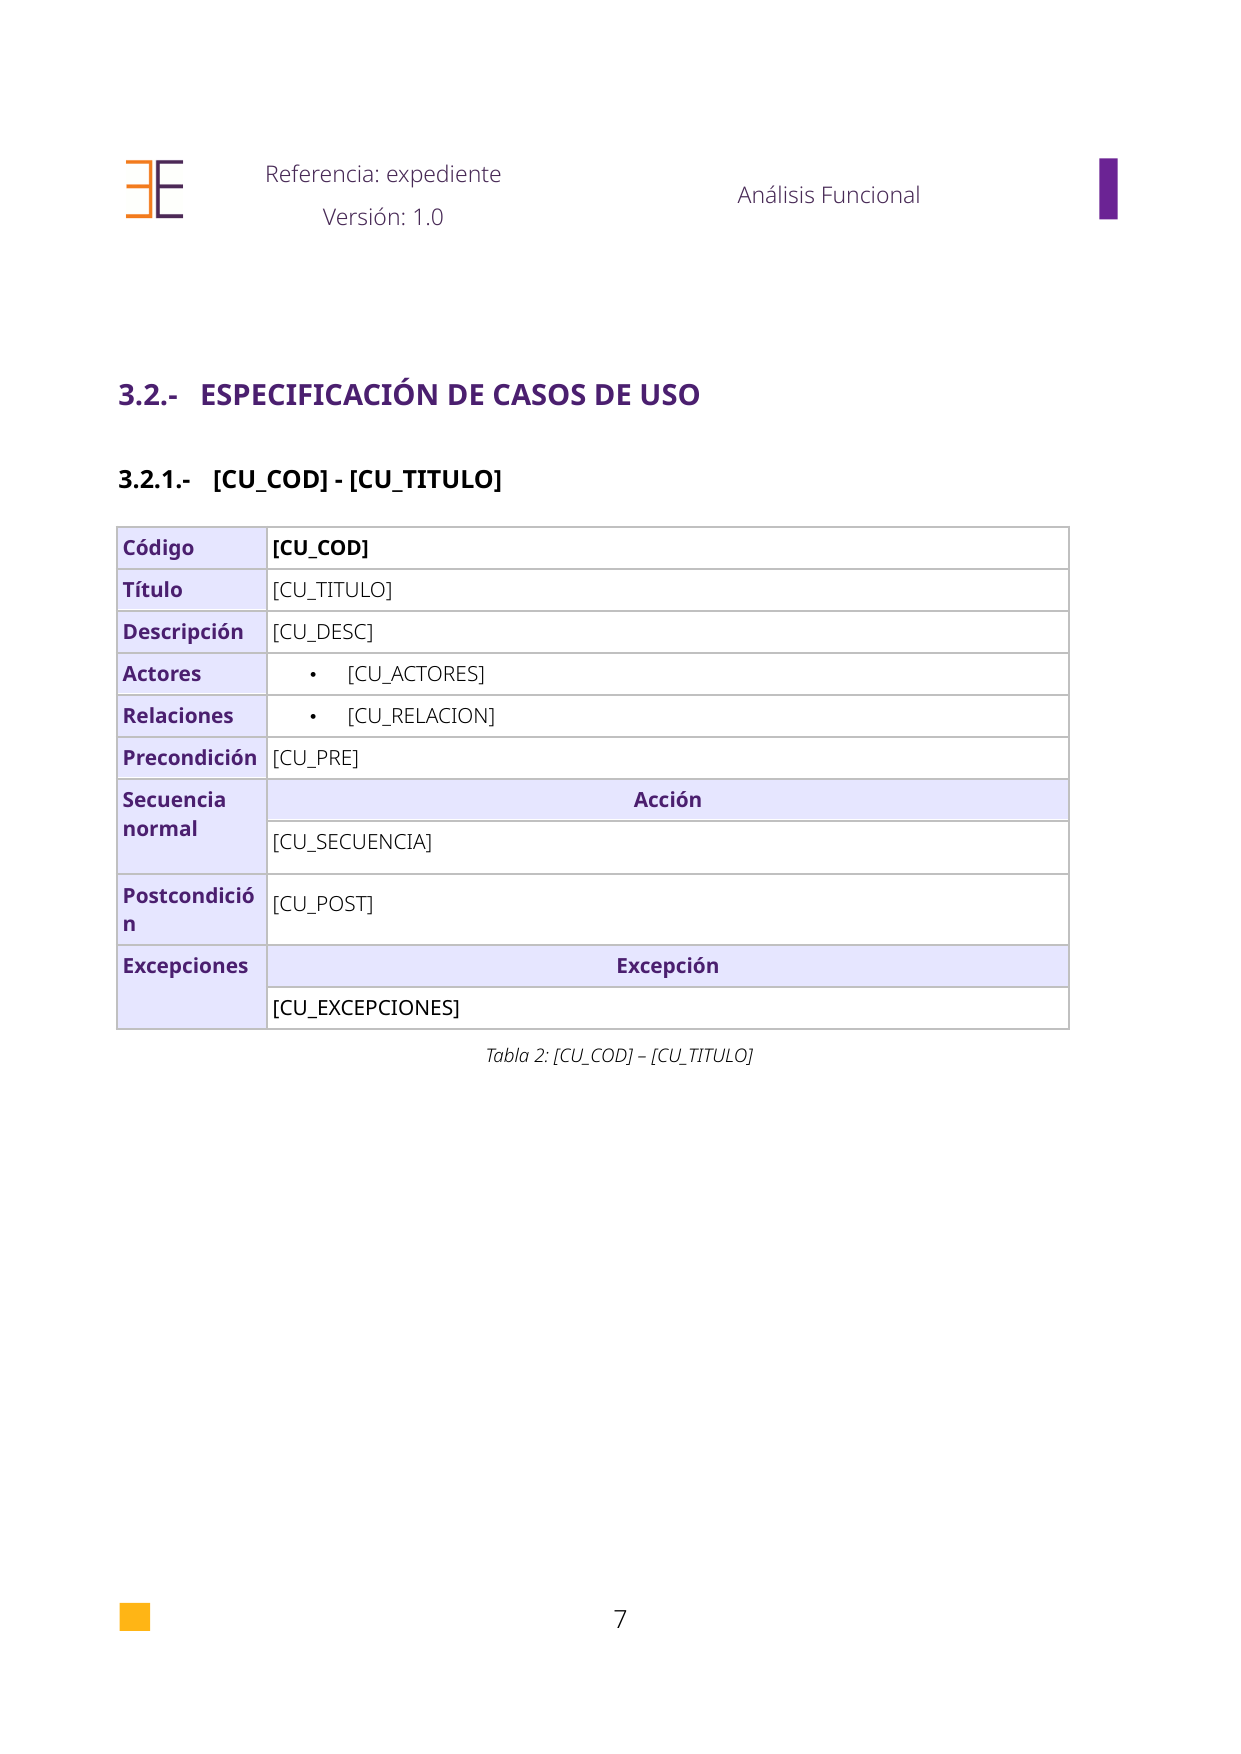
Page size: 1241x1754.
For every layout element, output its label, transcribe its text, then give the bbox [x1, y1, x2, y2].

table_cell [CU_PRE] [268, 738, 1068, 777]
table_cell Título [118, 570, 266, 609]
table_header Código [118, 528, 266, 568]
table_cell Excepciones [118, 946, 266, 1028]
table_cell [CU_SECUENCIA] [268, 822, 1068, 873]
table_cell [CU_EXCEPCIONES] [268, 988, 1068, 1028]
subtitle [CU_COD] - [CU_TITULO] [118, 462, 1122, 496]
table_cell [CU_POST] [268, 875, 1068, 944]
table_cell Descripción [118, 612, 266, 652]
table_cell Precondición [118, 738, 266, 777]
table_cell Acción [268, 780, 1068, 819]
table_cell [CU_TITULO] [268, 570, 1068, 609]
subtitle Especificación de Casos de Uso [118, 374, 1122, 413]
table_cell [CU_DESC] [268, 612, 1068, 652]
table_cell Secuencia normal [118, 780, 266, 873]
table_cell Actores [118, 654, 266, 693]
text Tabla 2: [CU_COD] – [CU_TITULO] [118, 1042, 1122, 1068]
table_cell Excepción [268, 946, 1068, 986]
table_cell [CU_ACTORES] [268, 654, 1068, 693]
table_cell [CU_RELACION] [268, 696, 1068, 736]
table_cell Relaciones [118, 696, 266, 736]
table_cell Postcondición [118, 875, 266, 944]
table_header [CU_COD] [268, 528, 1068, 568]
picture [125, 159, 184, 219]
